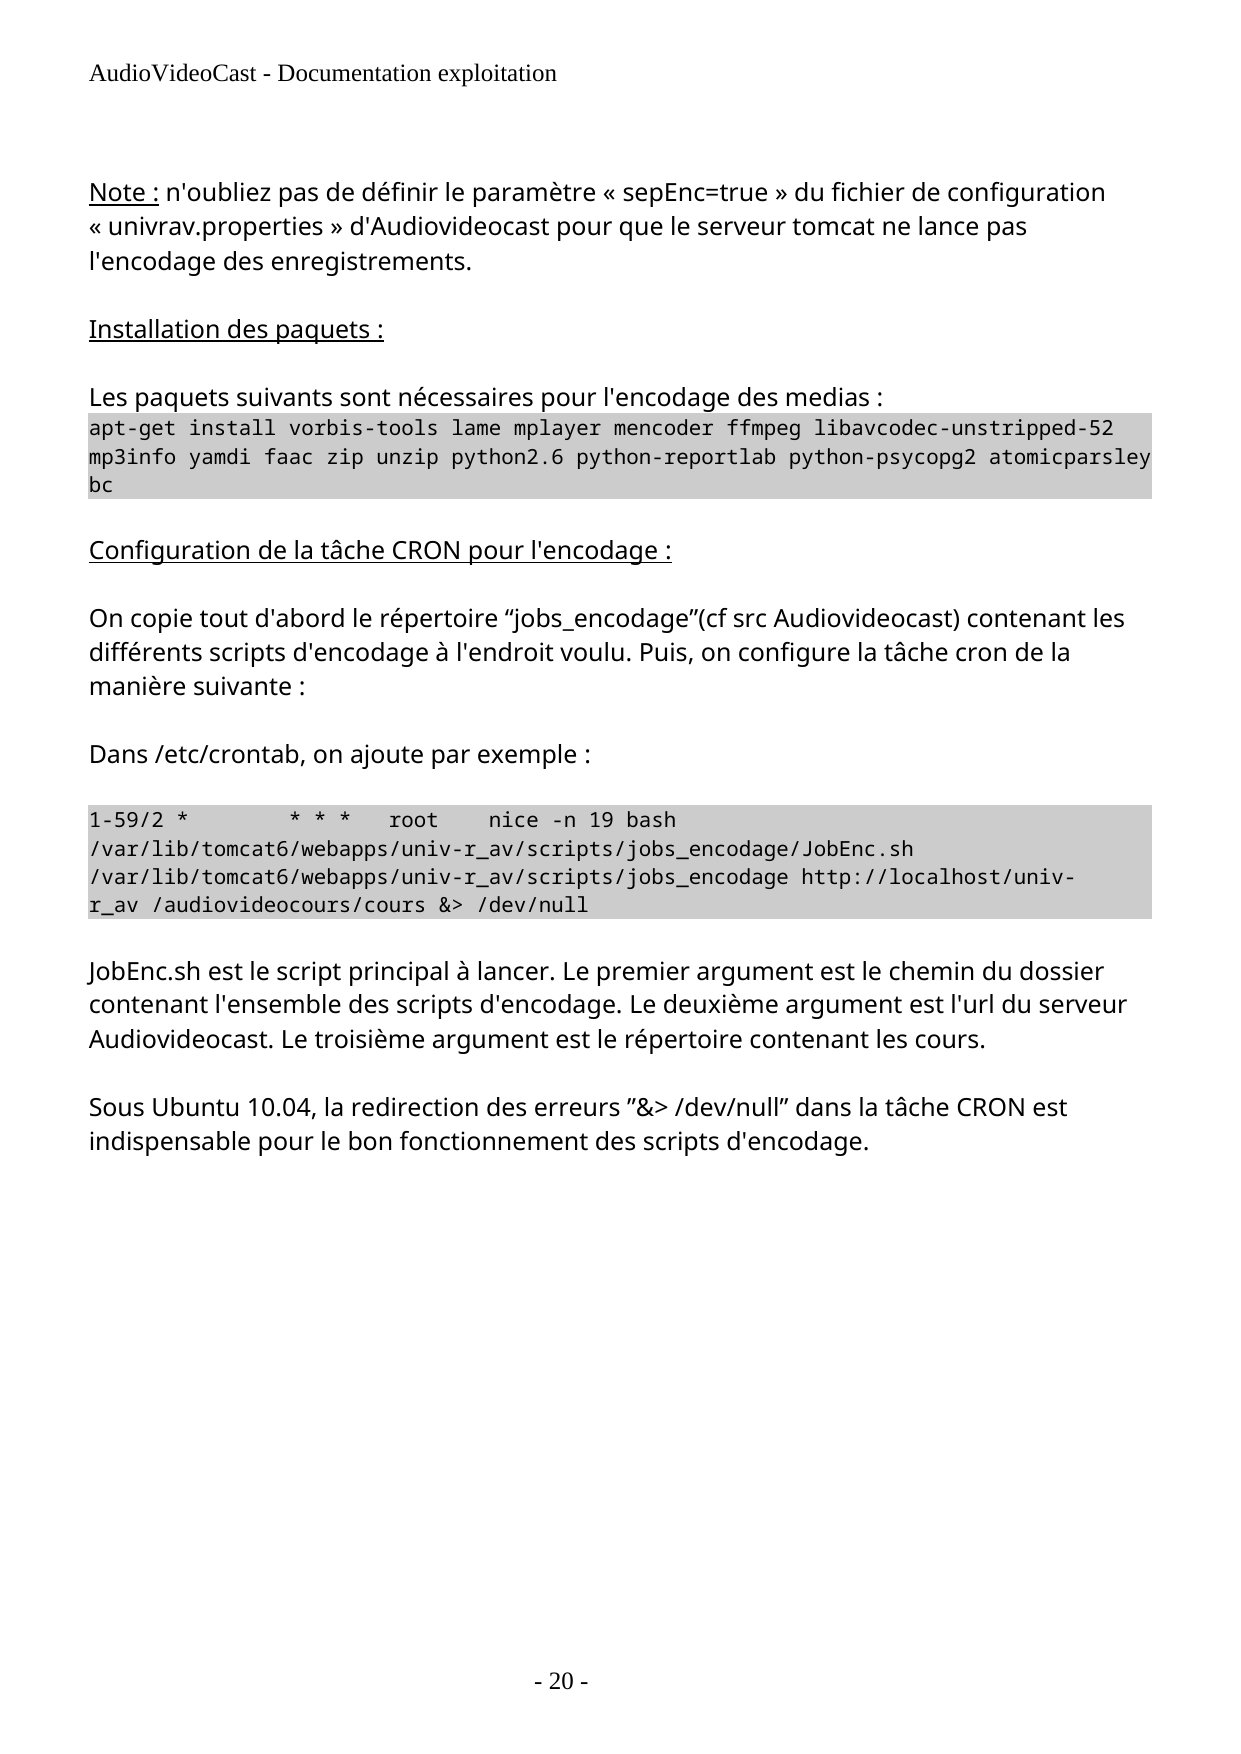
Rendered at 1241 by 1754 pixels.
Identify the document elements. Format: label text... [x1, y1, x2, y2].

text On copie tout d'abord le répertoire “jobs_encodage”(cf src Audiovideocast) contenant les différents scripts d'encodage à l'endroit voulu. Puis, on configure la tâche cron de la manière suivante : [88, 601, 1152, 703]
text Note : n'oubliez pas de définir le paramètre « sepEnc=true » du fichier de configuration « univrav.properties » d'Audiovideocast pour que le serveur tomcat ne lance pas l'encodage des enregistrements. [88, 175, 1152, 277]
text Installation des paquets : [88, 311, 1152, 345]
text JobEnc.sh est le script principal à lancer. Le premier argument est le chemin du dossier contenant l'ensemble des scripts d'encodage. Le deuxième argument est l'url du serveur Audiovideocast. Le troisième argument est le répertoire contenant les cours. [88, 953, 1152, 1055]
text Configuration de la tâche CRON pour l'encodage : [88, 533, 1152, 567]
text Les paquets suivants sont nécessaires pour l'encodage des medias : [88, 379, 1152, 413]
text Dans /etc/crontab, on ajoute par exemple : [88, 737, 1152, 771]
text apt-get install vorbis-tools lame mplayer mencoder ffmpeg libavcodec-unstripped-52 mp3info yamdi faac zip unzip python2.6 python-reportlab python-psycopg2 atomicparsley bc [88, 413, 1152, 499]
text 1-59/2 * * * * root nice -n 19 bash /var/lib/tomcat6/webapps/univ-r_av/scripts/jobs_encodage/JobEnc.sh /var/lib/tomcat6/webapps/univ-r_av/scripts/jobs_encodage http://localhost/univ-r_av /audiovideocours/cours &> /dev/null [88, 805, 1152, 919]
text Sous Ubuntu 10.04, la redirection des erreurs ”&> /dev/null” dans la tâche CRON est indispensable pour le bon fonctionnement des scripts d'encodage. [88, 1089, 1152, 1157]
